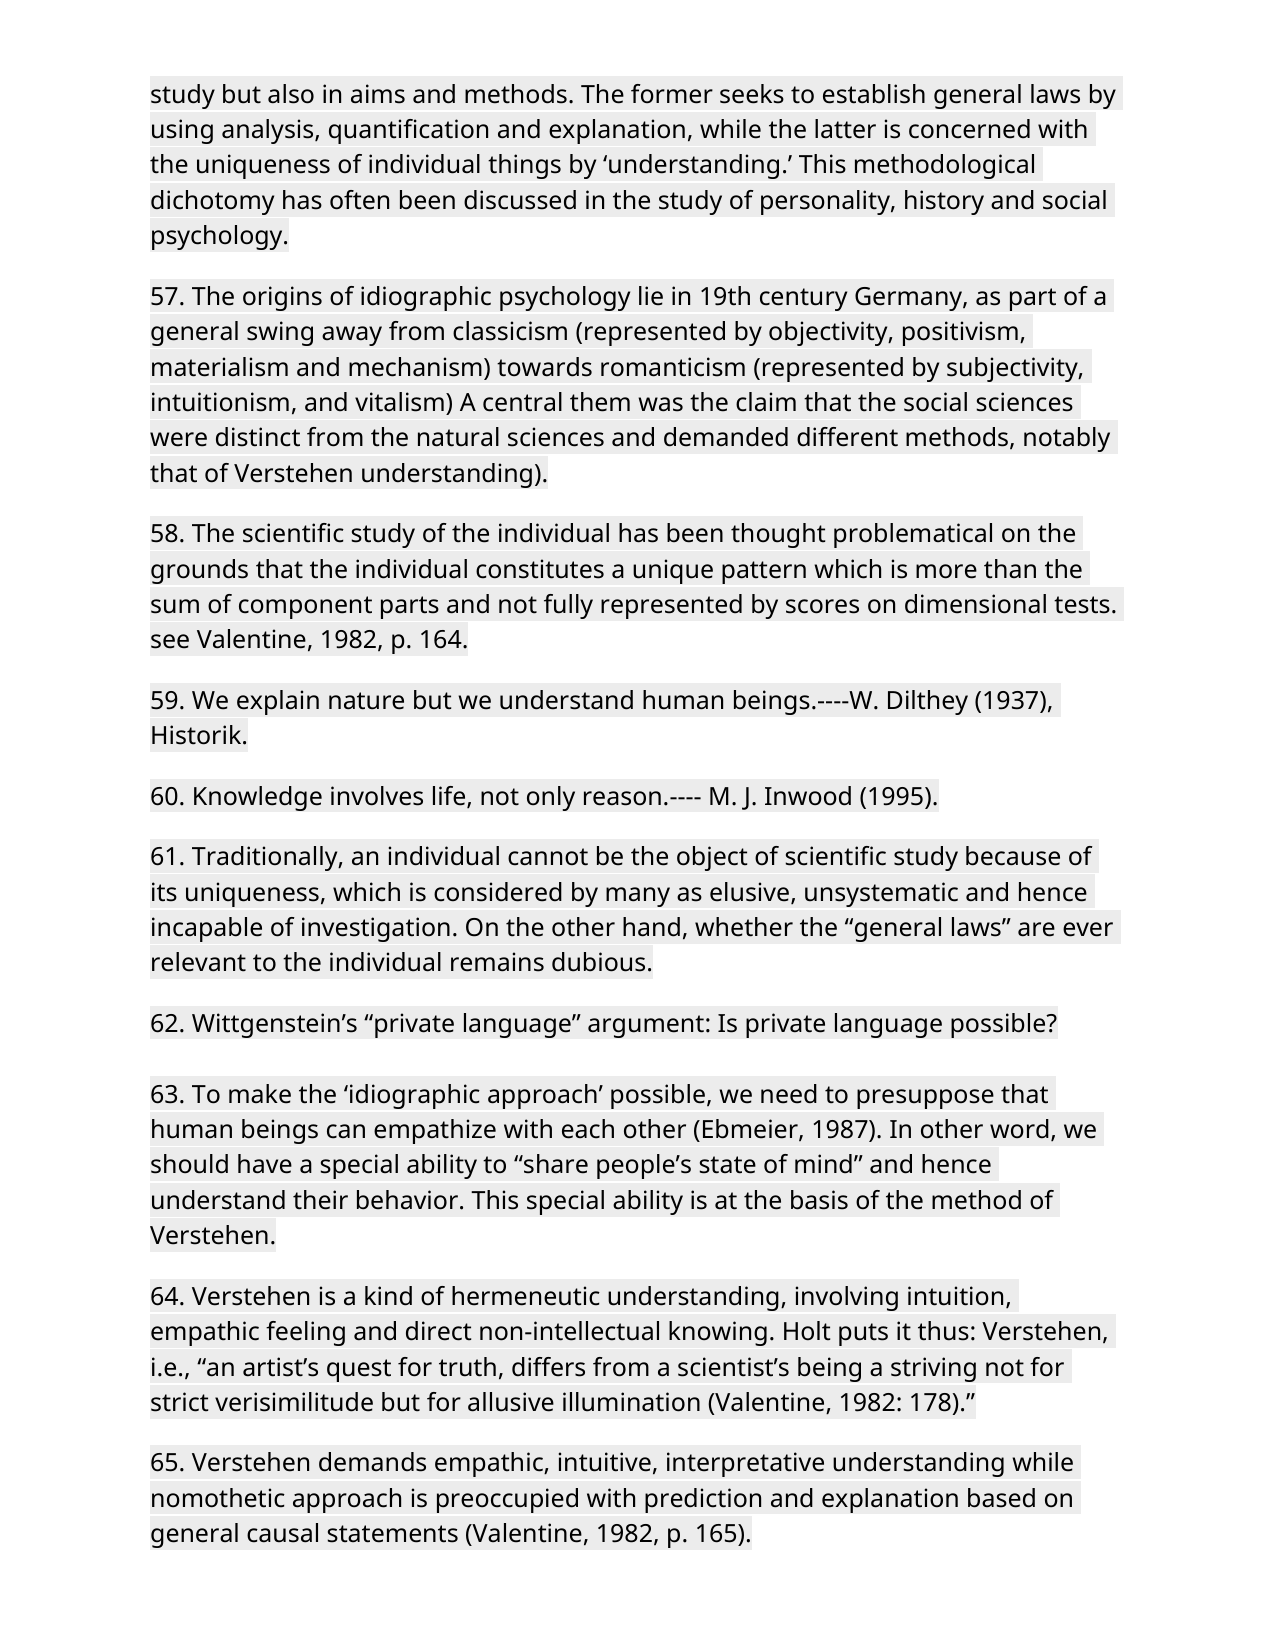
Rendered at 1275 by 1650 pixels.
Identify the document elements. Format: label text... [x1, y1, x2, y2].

text 58. The scientific study of the individual has been thought problematical on the grounds that the individual constitutes a unique pattern which is more than the sum of component parts and not fully represented by scores on dimensional tests. see Valentine, 1982, p. 164. [150, 514, 1125, 656]
text 60. Knowledge involves life, not only reason.---- M. J. Inwood (1995). [150, 777, 1125, 812]
text 64. Verstehen is a kind of hermeneutic understanding, involving intuition, empathic feeling and direct non-intellectual knowing. Holt puts it thus: Verstehen, i.e., “an artist’s quest for truth, differs from a scientist’s being a striving not for strict verisimilitude but for allusive illumination (Valentine, 1982: 178).” [150, 1277, 1125, 1419]
text study but also in aims and methods. The former seeks to establish general laws by using analysis, quantification and explanation, while the latter is concerned with the uniqueness of individual things by ‘understanding.’ This methodological dichotomy has often been discussed in the study of personality, history and social psychology. [150, 75, 1125, 252]
text 65. Verstehen demands empathic, intuitive, interpretative understanding while nomothetic approach is preoccupied with prediction and explanation based on general causal statements (Valentine, 1982, p. 165). [150, 1444, 1125, 1550]
text 59. We explain nature but we understand human beings.----W. Dilthey (1937), Historik. [150, 681, 1125, 752]
text 61. Traditionally, an individual cannot be the object of scientific study because of its uniqueness, which is considered by many as elusive, unsystematic and hence incapable of investigation. On the other hand, whether the “general laws” are ever relevant to the individual remains dubious. [150, 837, 1125, 979]
text 62. Wittgenstein’s “private language” argument: Is private language possible? 63. To make the ‘idiographic approach’ possible, we need to presuppose that human beings can empathize with each other (Ebmeier, 1987). In other word, we should have a special ability to “share people’s state of mind” and hence understand their behavior. This special ability is at the basis of the method of Verstehen. [150, 1004, 1125, 1252]
text 57. The origins of idiographic psychology lie in 19th century Germany, as part of a general swing away from classicism (represented by objectivity, positivism, materialism and mechanism) towards romanticism (represented by subjectivity, intuitionism, and vitalism) A central them was the claim that the social sciences were distinct from the natural sciences and demanded different methods, notably that of Verstehen understanding). [150, 277, 1125, 489]
